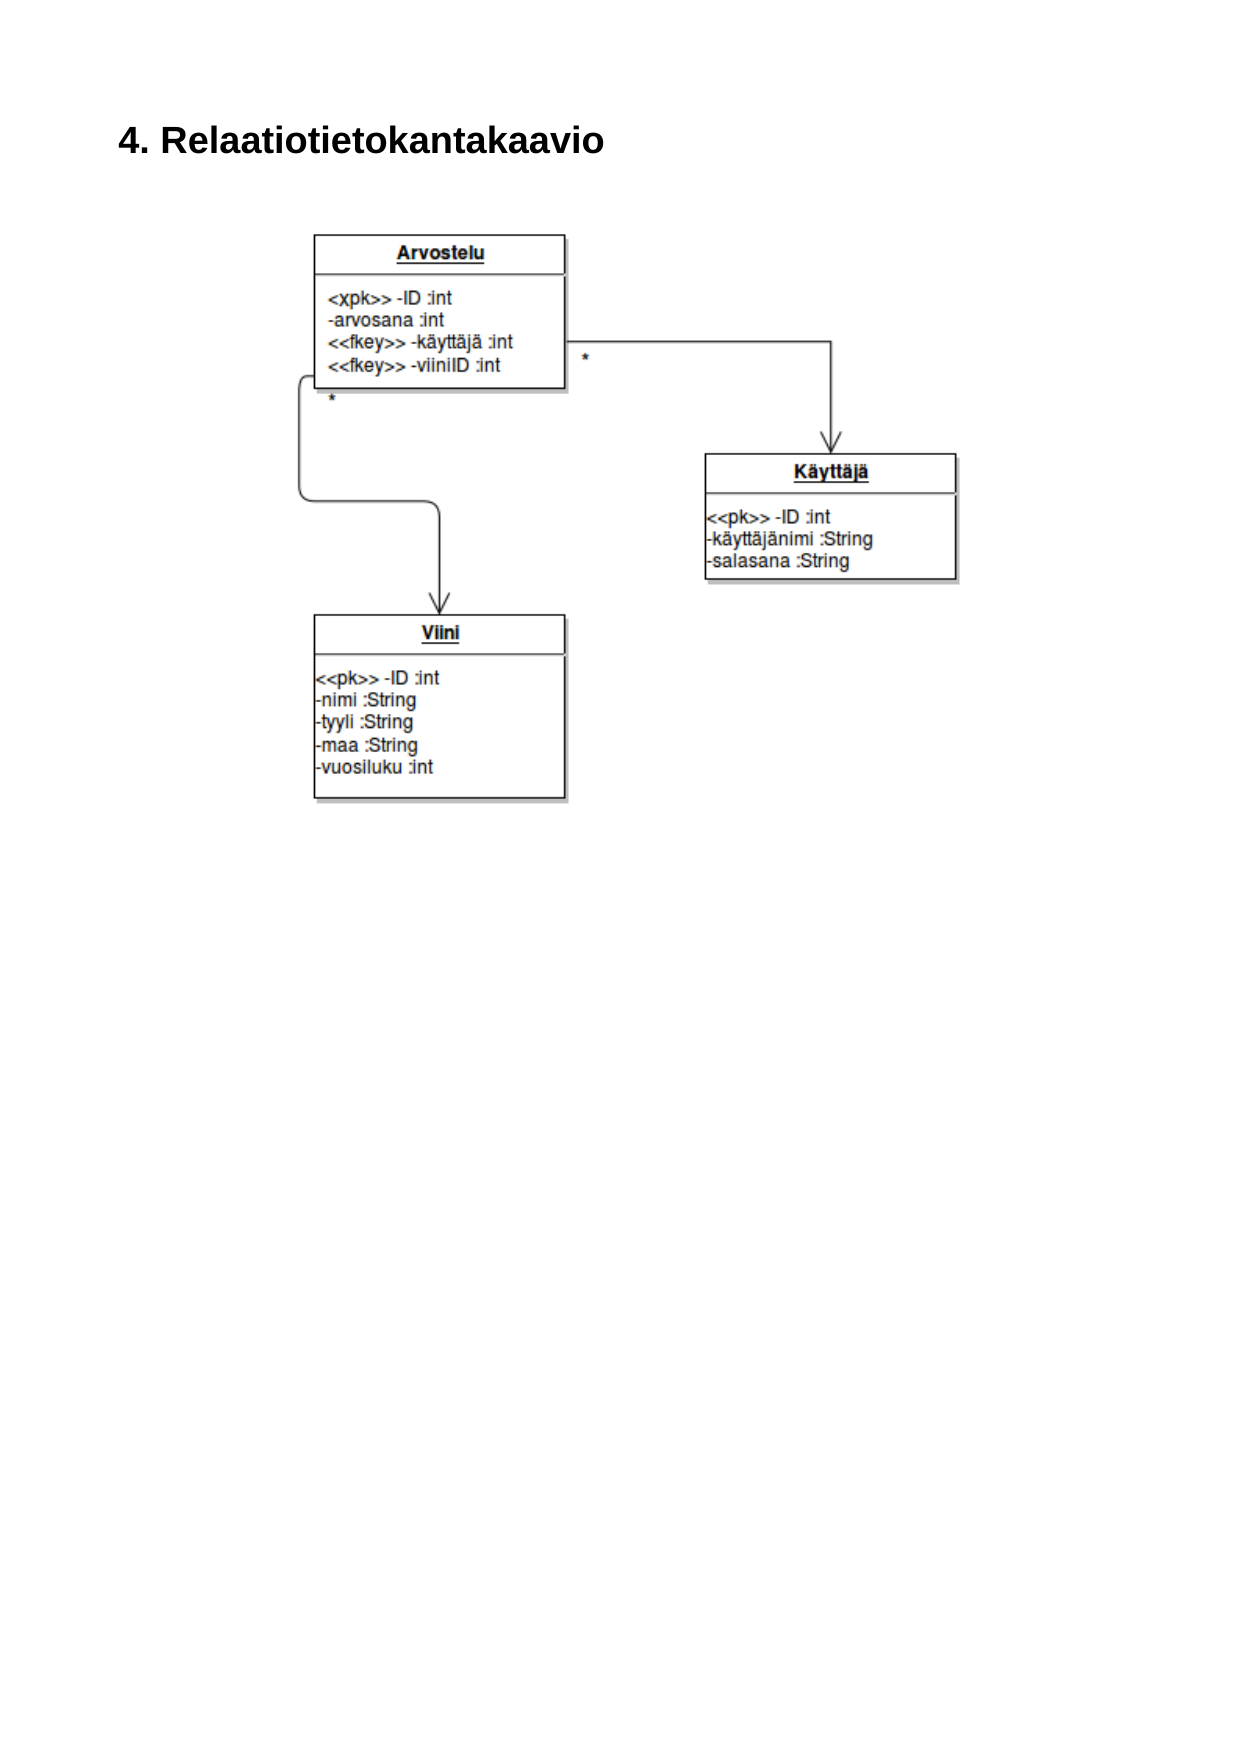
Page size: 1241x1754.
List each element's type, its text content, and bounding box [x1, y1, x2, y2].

subtitle 4. Relaatiotietokantakaavio [118, 118, 1122, 162]
